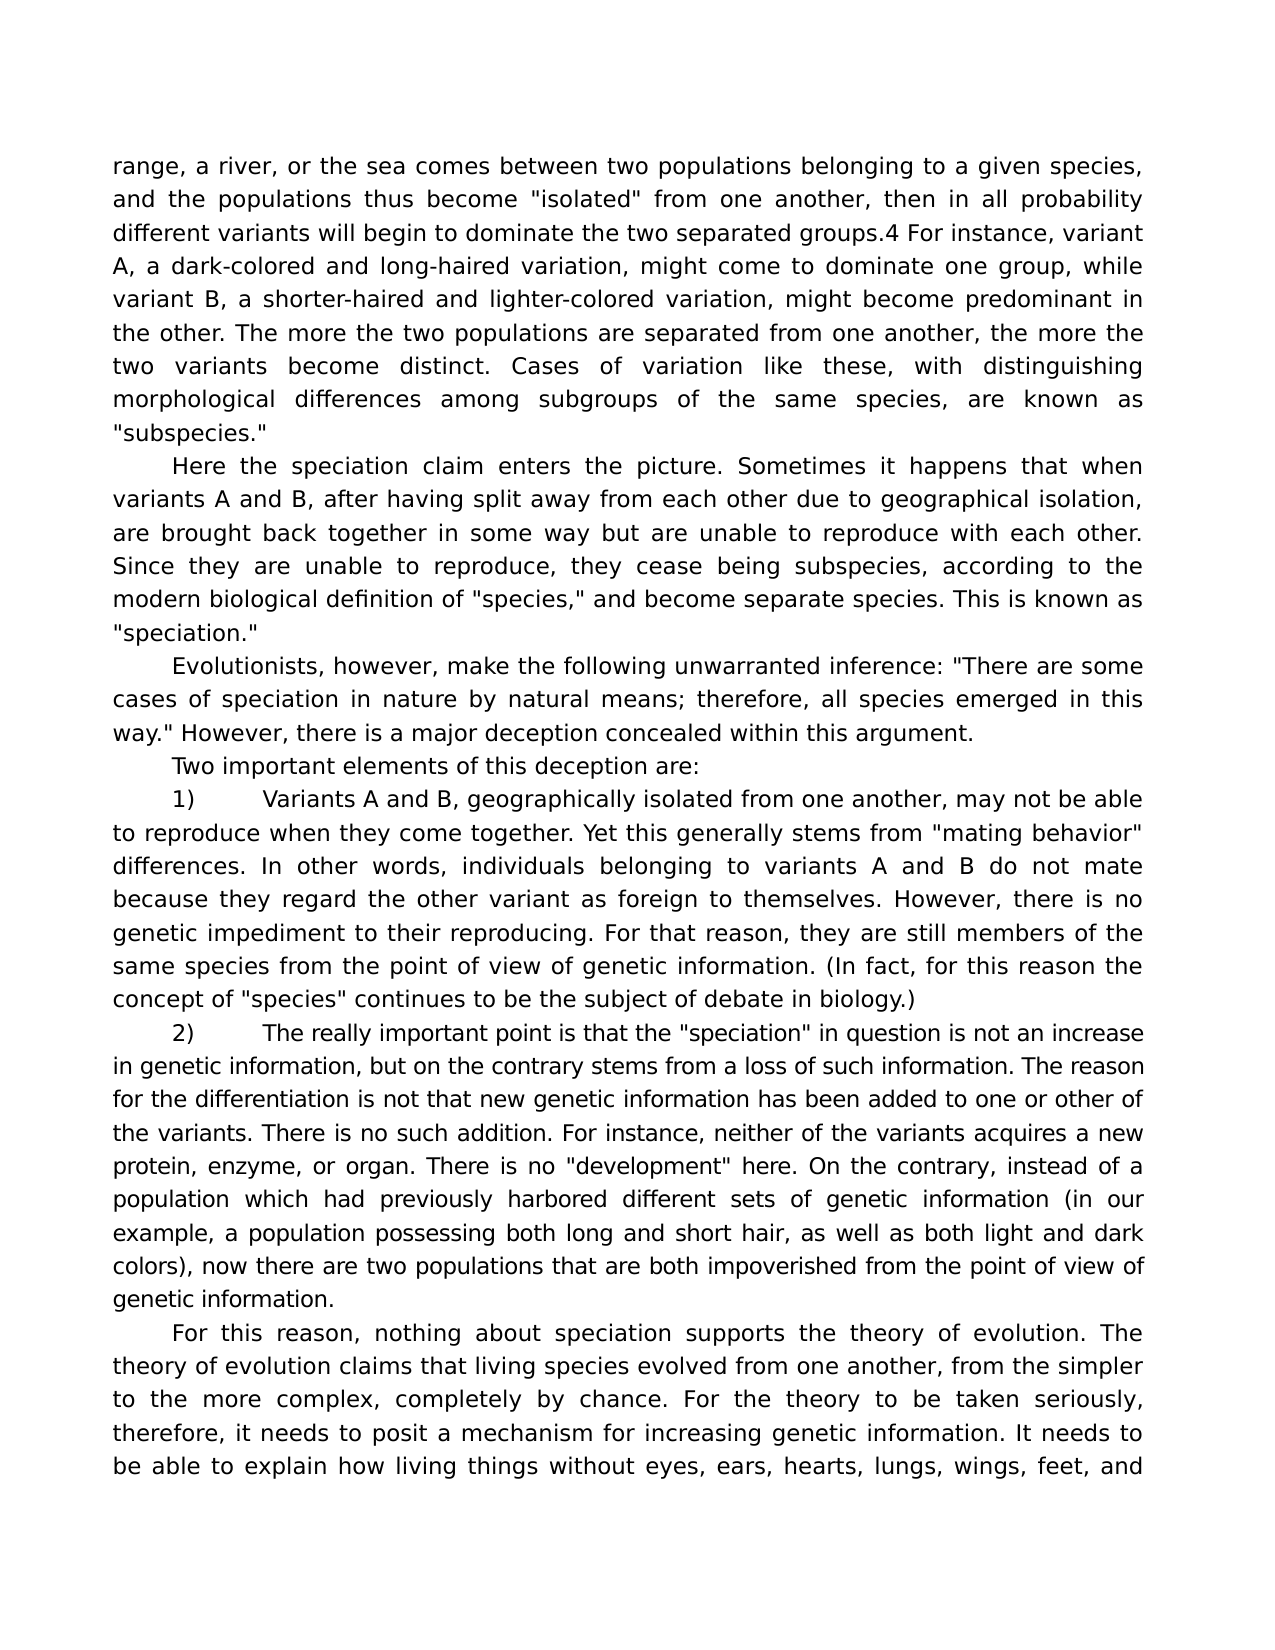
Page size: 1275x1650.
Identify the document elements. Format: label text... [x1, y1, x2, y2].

text 2) The really important point is that the "speciation" in question is not an increase in genetic information, but on the contrary stems from a loss of such information. The reason for the differentiation is not that new genetic information has been added to one or other of the variants. There is no such addition. For instance, neither of the variants acquires a new protein, enzyme, or organ. There is no "development" here. On the contrary, instead of a population which had previously harbored different sets of genetic information (in our example, a population possessing both long and short hair, as well as both light and dark colors), now there are two populations that are both impoverished from the point of view of genetic information. [112, 1014, 1145, 1314]
text range, a river, or the sea comes between two populations belonging to a given species, and the populations thus become "isolated" from one another, then in all probability different variants will begin to dominate the two separated groups.4 For instance, variant A, a dark-colored and long-haired variation, might come to dominate one group, while variant B, a shorter-haired and lighter-colored variation, might become predominant in the other. The more the two populations are separated from one another, the more the two variants become distinct. Cases of variation like these, with distinguishing morphological differences among subgroups of the same species, are known as "subspecies." [112, 148, 1145, 448]
text Here the speciation claim enters the picture. Sometimes it happens that when variants A and B, after having split away from each other due to geographical isolation, are brought back together in some way but are unable to reproduce with each other. Since they are unable to reproduce, they cease being subspecies, according to the modern biological definition of "species," and become separate species. This is known as "speciation." [112, 448, 1145, 648]
text 1) Variants A and B, geographically isolated from one another, may not be able to reproduce when they come together. Yet this generally stems from "mating behavior" differences. In other words, individuals belonging to variants A and B do not mate because they regard the other variant as foreign to themselves. However, there is no genetic impediment to their reproducing. For that reason, they are still members of the same species from the point of view of genetic information. (In fact, for this reason the concept of "species" continues to be the subject of debate in biology.) [112, 781, 1145, 1014]
text Two important elements of this deception are: [112, 748, 1145, 781]
text Evolutionists, however, make the following unwarranted inference: "There are some cases of speciation in nature by natural means; therefore, all species emerged in this way." However, there is a major deception concealed within this argument. [112, 648, 1145, 748]
text For this reason, nothing about speciation supports the theory of evolution. The theory of evolution claims that living species evolved from one another, from the simpler to the more complex, completely by chance. For the theory to be taken seriously, therefore, it needs to posit a mechanism for increasing genetic information. It needs to be able to explain how living things without eyes, ears, hearts, lungs, wings, feet, and [112, 1314, 1145, 1481]
